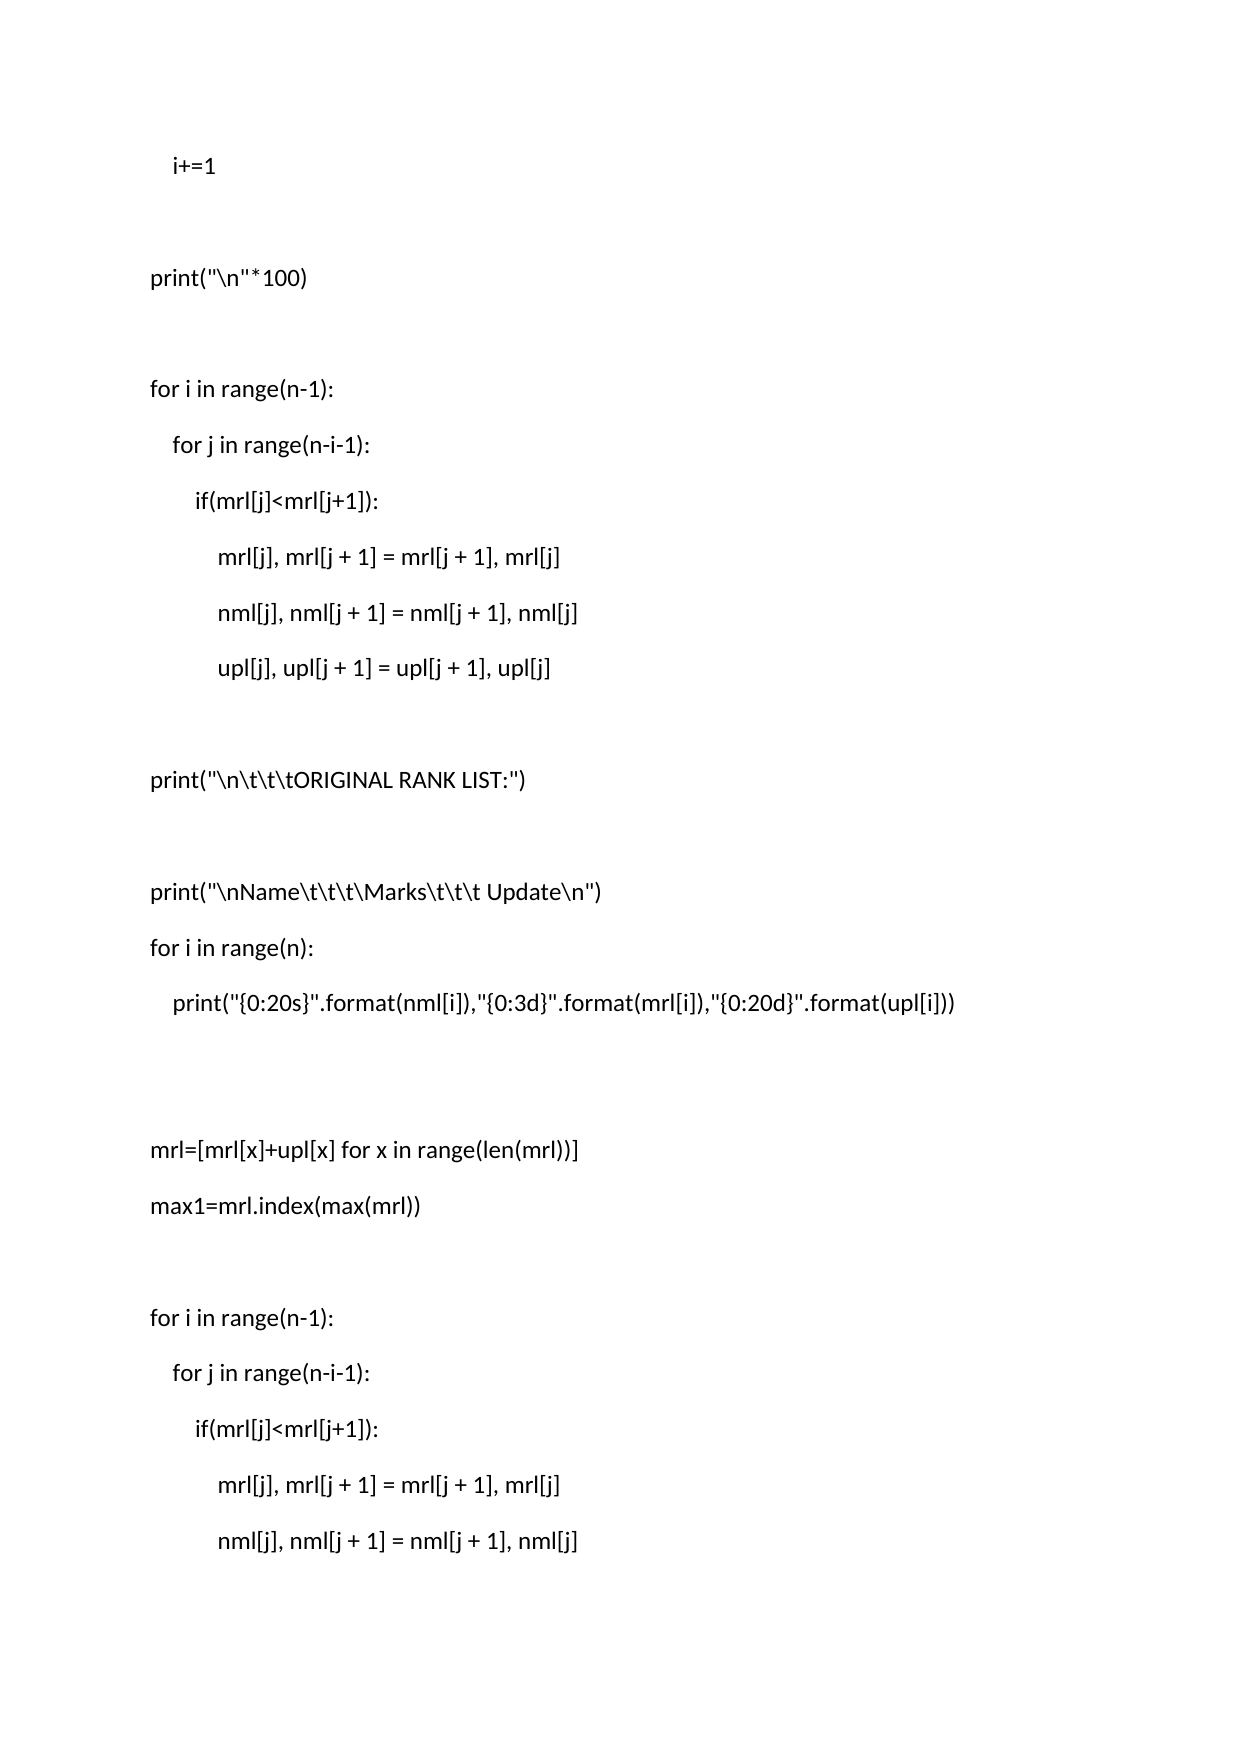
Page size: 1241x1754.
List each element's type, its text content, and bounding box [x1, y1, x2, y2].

text for i in range(n): [150, 932, 1090, 962]
text if(mrl[j]<mrl[j+1]): [150, 1413, 1090, 1444]
text mrl[j], mrl[j + 1] = mrl[j + 1], mrl[j] [150, 541, 1090, 571]
text nml[j], nml[j + 1] = nml[j + 1], nml[j] [150, 597, 1090, 627]
text print("\n"*100) [150, 262, 1090, 292]
text print("\nName\t\t\t\Marks\t\t\t Update\n") [150, 876, 1090, 906]
text if(mrl[j]<mrl[j+1]): [150, 485, 1090, 516]
text nml[j], nml[j + 1] = nml[j + 1], nml[j] [150, 1525, 1090, 1556]
text print("\n\t\t\tORIGINAL RANK LIST:") [150, 764, 1090, 795]
text for j in range(n-i-1): [150, 1357, 1090, 1388]
text print("{0:20s}".format(nml[i]),"{0:3d}".format(mrl[i]),"{0:20d}".format(upl[i])) [150, 987, 1090, 1018]
text for i in range(n-1): [150, 373, 1090, 404]
text mrl=[mrl[x]+upl[x] for x in range(len(mrl))] [150, 1134, 1090, 1165]
text for j in range(n-i-1): [150, 429, 1090, 460]
text mrl[j], mrl[j + 1] = mrl[j + 1], mrl[j] [150, 1469, 1090, 1500]
text max1=mrl.index(max(mrl)) [150, 1190, 1090, 1221]
text upl[j], upl[j + 1] = upl[j + 1], upl[j] [150, 652, 1090, 683]
text i+=1 [150, 150, 1090, 181]
text for i in range(n-1): [150, 1302, 1090, 1332]
